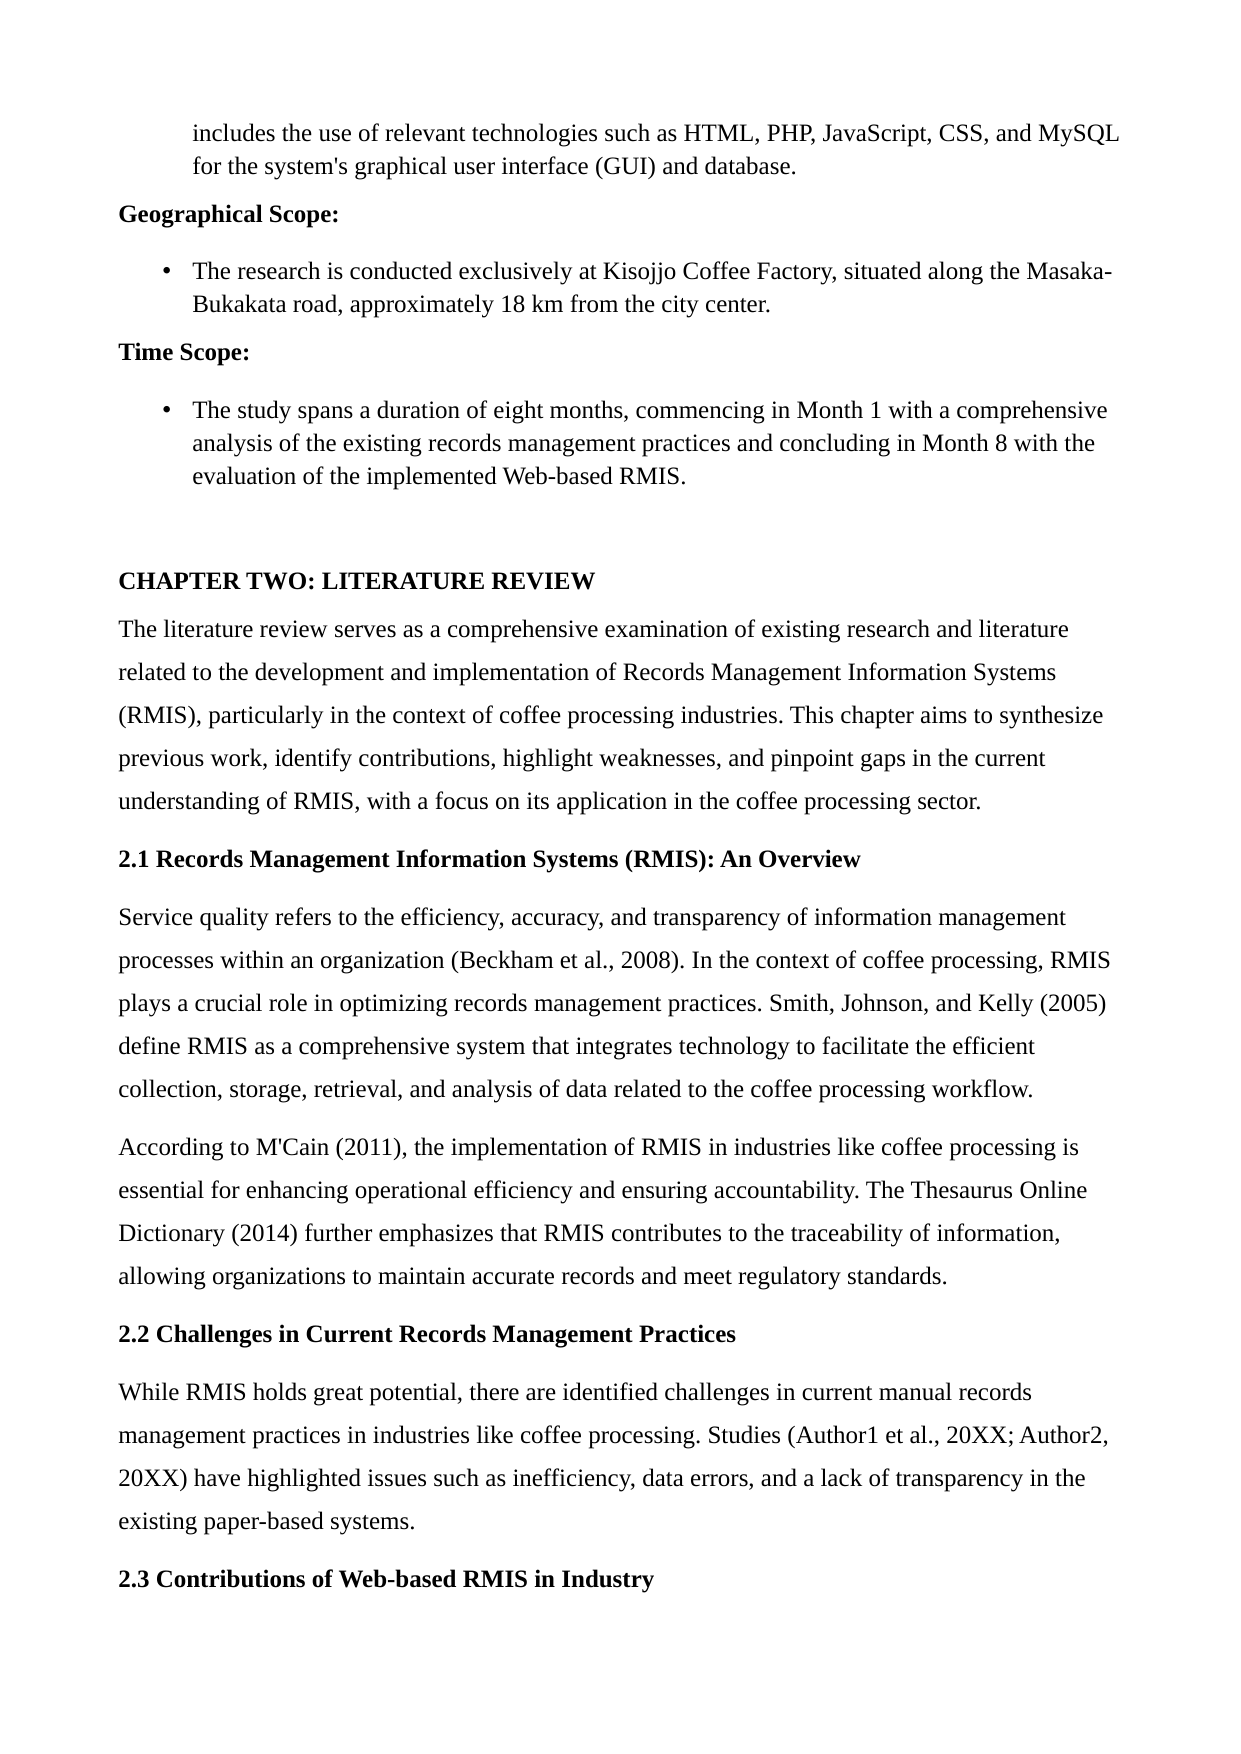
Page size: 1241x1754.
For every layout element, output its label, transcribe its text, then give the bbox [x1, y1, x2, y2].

text Service quality refers to the efficiency, accuracy, and transparency of information management processes within an organization (Beckham et al., 2008). In the context of coffee processing, RMIS plays a crucial role in optimizing records management practices. Smith, Johnson, and Kelly (2005) define RMIS as a comprehensive system that integrates technology to facilitate the efficient collection, storage, retrieval, and analysis of data related to the coffee processing workflow. [118, 902, 1122, 1103]
text CHAPTER TWO: LITERATURE REVIEW [118, 566, 1122, 595]
text 2.3 Contributions of Web-based RMIS in Industry [118, 1564, 1122, 1592]
text 2.2 Challenges in Current Records Management Practices [118, 1319, 1122, 1348]
text According to M'Cain (2011), the implementation of RMIS in industries like coffee processing is essential for enhancing operational efficiency and ensuring accountability. The Thesaurus Online Dictionary (2014) further emphasizes that RMIS contributes to the traceability of information, allowing organizations to maintain accurate records and meet regulatory standards. [118, 1132, 1122, 1290]
list includes the use of relevant technologies such as HTML, PHP, JavaScript, CSS, and MySQL for the system's graphical user interface (GUI) and database. [162, 118, 1122, 180]
text 2.1 Records Management Information Systems (RMIS): An Overview [118, 844, 1122, 873]
text Geographical Scope: [118, 199, 1122, 227]
list The research is conducted exclusively at Kisojjo Coffee Factory, situated along the Masaka-Bukakata road, approximately 18 km from the city center. [162, 256, 1122, 318]
list The study spans a duration of eight months, commencing in Month 1 with a comprehensive analysis of the existing records management practices and concluding in Month 8 with the evaluation of the implemented Web-based RMIS. [162, 395, 1122, 489]
text The literature review serves as a comprehensive examination of existing research and literature related to the development and implementation of Records Management Information Systems (RMIS), particularly in the context of coffee processing industries. This chapter aims to synthesize previous work, identify contributions, highlight weaknesses, and pinpoint gaps in the current understanding of RMIS, with a focus on its application in the coffee processing sector. [118, 614, 1122, 815]
text While RMIS holds great potential, there are identified challenges in current manual records management practices in industries like coffee processing. Studies (Author1 et al., 20XX; Author2, 20XX) have highlighted issues such as inefficiency, data errors, and a lack of transparency in the existing paper-based systems. [118, 1377, 1122, 1535]
text Time Scope: [118, 337, 1122, 366]
